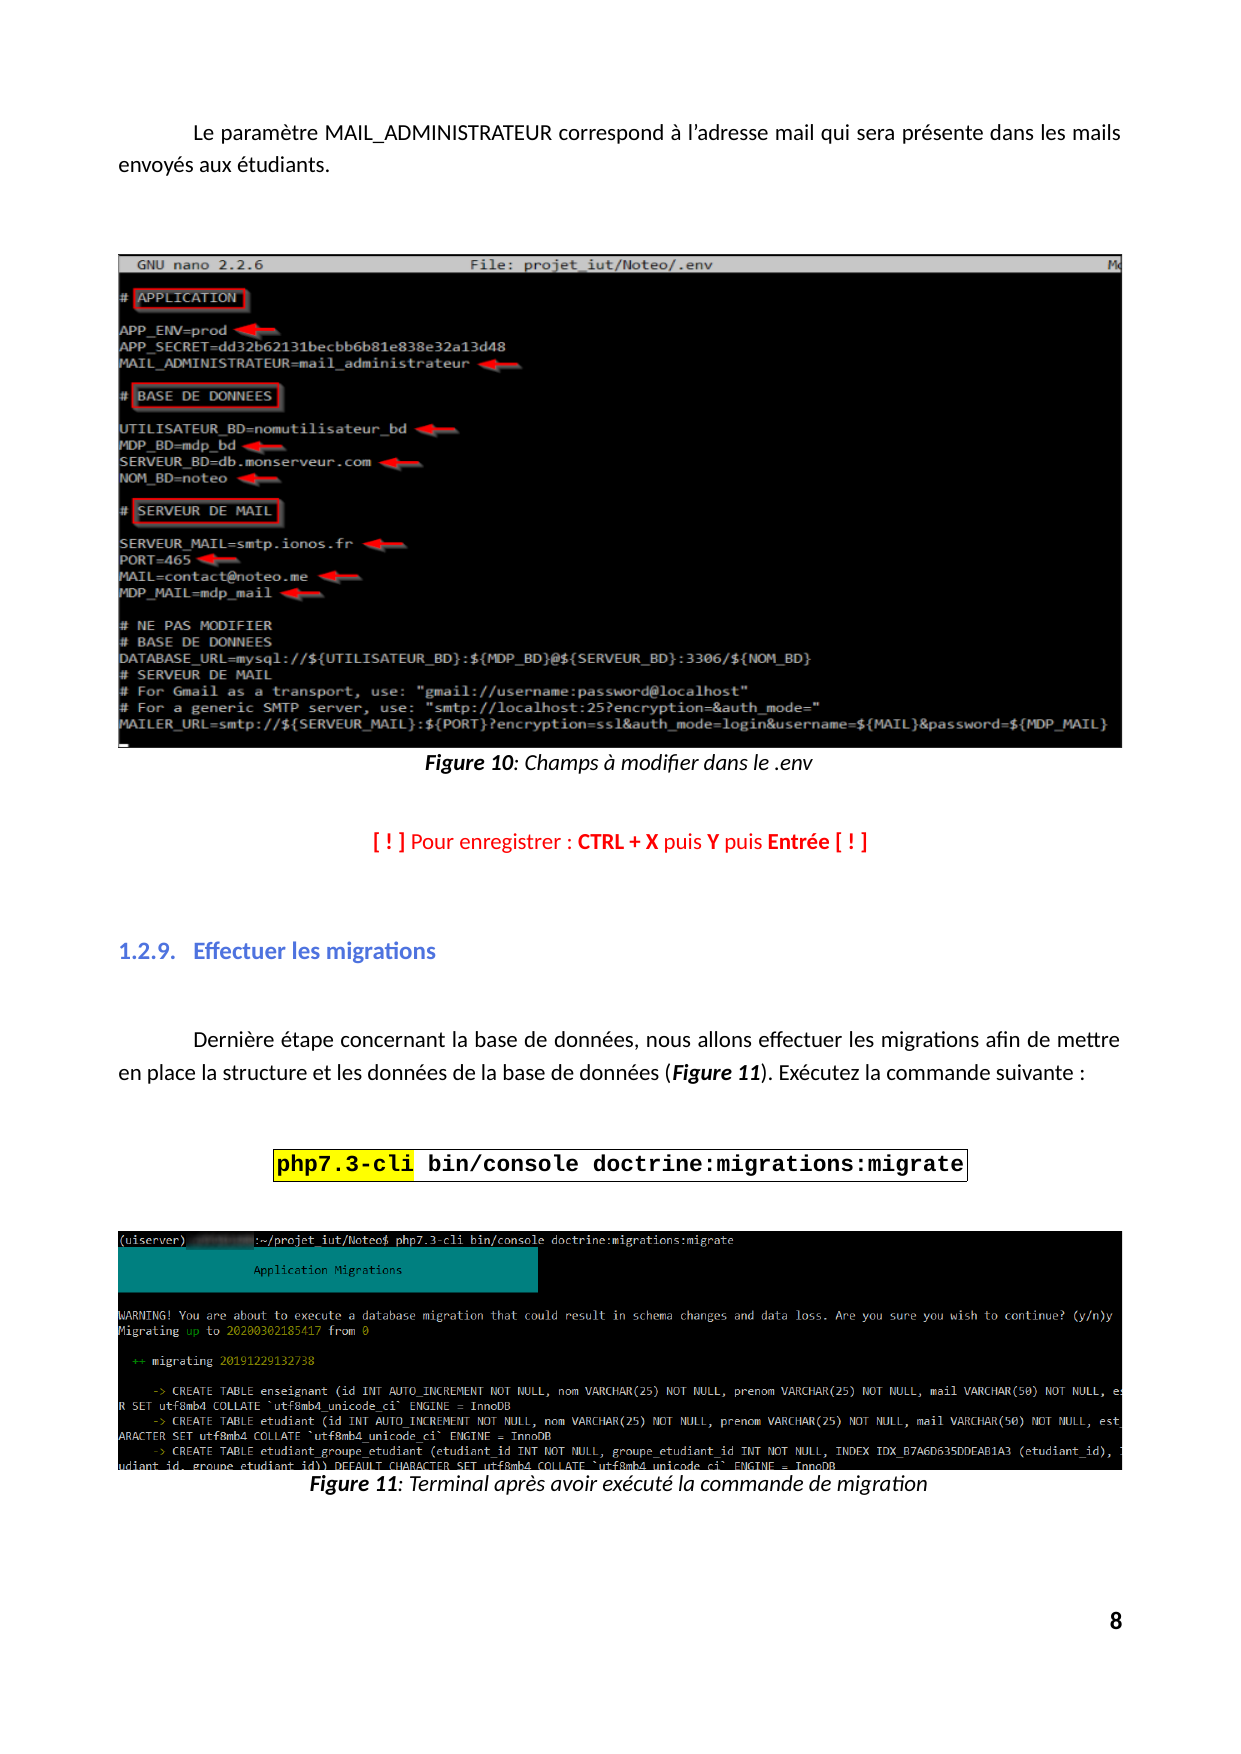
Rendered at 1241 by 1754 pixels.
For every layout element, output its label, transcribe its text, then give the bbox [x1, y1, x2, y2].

text Figure 11: Terminal après avoir exécuté la commande de migration [118, 1470, 1122, 1498]
text [968, 1149, 1122, 1181]
text [ ! ] Pour enregistrer : CTRL + X puis Y puis Entrée [ ! ] [118, 827, 1122, 855]
text Figure 10: Champs à modifier dans le .env [118, 748, 1122, 776]
subtitle Effectuer les migrations [118, 935, 1122, 966]
picture [118, 254, 1123, 748]
text php7.3-cli bin/console doctrine:migrations:migrate [274, 1150, 967, 1181]
picture [118, 1231, 1123, 1470]
text Le paramètre MAIL_ADMINISTRATEUR correspond à l’adresse mail qui sera présente dans les mails envoyés aux étudiants. [118, 118, 1122, 178]
text [118, 1149, 273, 1181]
text Dernière étape concernant la base de données, nous allons effectuer les migrations afin de mettre en place la structure et les données de la base de données (Figure 11). Exécutez la commande suivante : [118, 1026, 1122, 1086]
